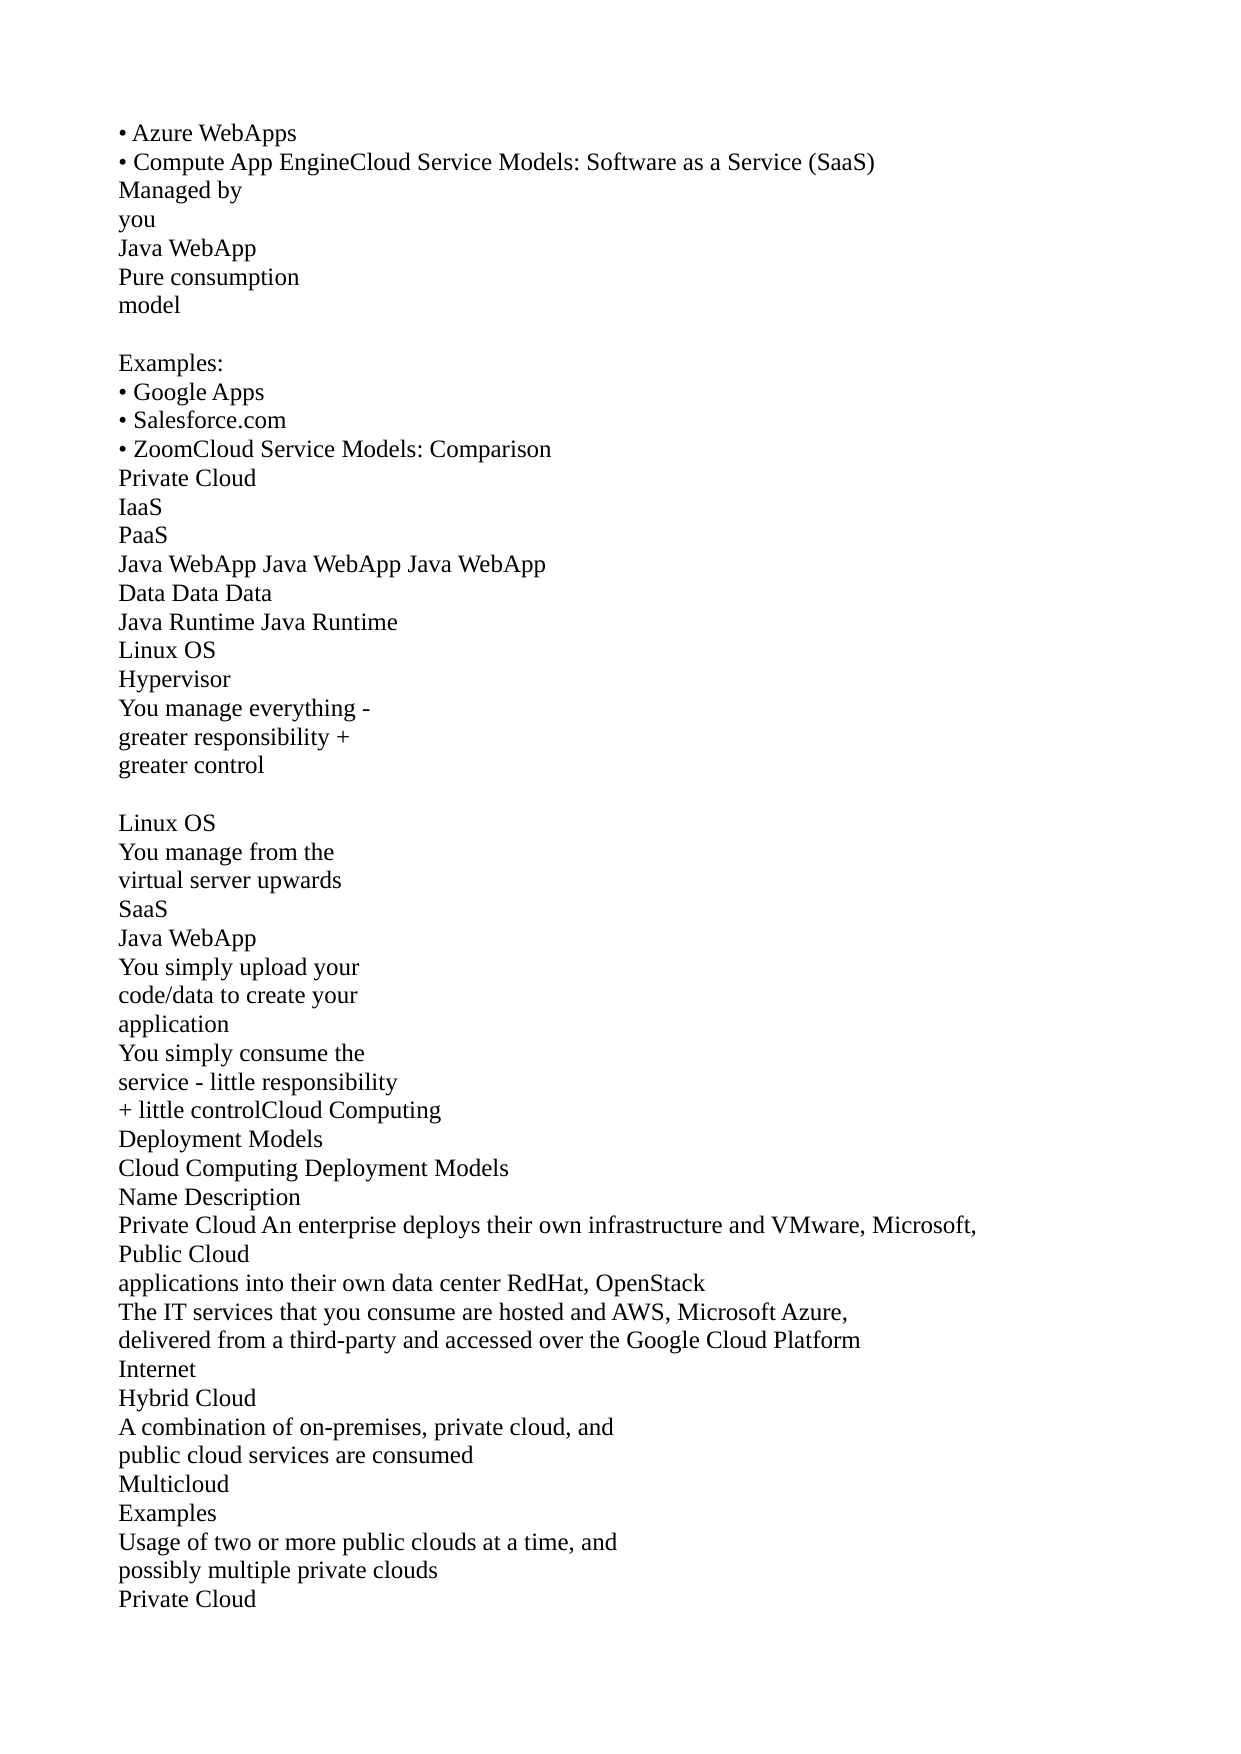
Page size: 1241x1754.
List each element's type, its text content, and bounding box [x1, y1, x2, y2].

text virtual server upwards [118, 866, 1122, 894]
text • ZoomCloud Service Models: Comparison [118, 434, 1122, 463]
text A combination of on-premises, private cloud, and [118, 1412, 1122, 1441]
text • Google Apps [118, 377, 1122, 406]
text Private Cloud [118, 1584, 1122, 1613]
text • Compute App EngineCloud Service Models: Software as a Service (SaaS) [118, 147, 1122, 176]
text Deployment Models [118, 1124, 1122, 1153]
text • Azure WebApps [118, 118, 1122, 147]
text Private Cloud [118, 463, 1122, 492]
text application [118, 1009, 1122, 1038]
text Managed by [118, 176, 1122, 204]
text Public Cloud [118, 1239, 1122, 1268]
text You manage everything - [118, 693, 1122, 722]
text model [118, 291, 1122, 319]
text You simply consume the [118, 1038, 1122, 1067]
text greater control [118, 751, 1122, 779]
text Cloud Computing Deployment Models [118, 1153, 1122, 1182]
text Java WebApp [118, 233, 1122, 262]
text • Salesforce.com [118, 406, 1122, 434]
text Hypervisor [118, 664, 1122, 693]
text delivered from a third-party and accessed over the Google Cloud Platform [118, 1326, 1122, 1354]
text code/data to create your [118, 981, 1122, 1009]
text Java WebApp [118, 923, 1122, 952]
text Java Runtime Java Runtime [118, 607, 1122, 636]
text Private Cloud An enterprise deploys their own infrastructure and VMware, Microsoft, [118, 1211, 1122, 1239]
text SaaS [118, 894, 1122, 923]
text public cloud services are consumed [118, 1441, 1122, 1469]
text Examples [118, 1498, 1122, 1527]
text Examples: [118, 348, 1122, 377]
text Multicloud [118, 1469, 1122, 1498]
text greater responsibility + [118, 722, 1122, 751]
text Pure consumption [118, 262, 1122, 291]
text possibly multiple private clouds [118, 1556, 1122, 1584]
text The IT services that you consume are hosted and AWS, Microsoft Azure, [118, 1297, 1122, 1326]
text IaaS [118, 492, 1122, 521]
text service - little responsibility [118, 1067, 1122, 1096]
text you [118, 204, 1122, 233]
text PaaS [118, 521, 1122, 549]
text Name Description [118, 1182, 1122, 1211]
text Usage of two or more public clouds at a time, and [118, 1527, 1122, 1556]
text Java WebApp Java WebApp Java WebApp [118, 549, 1122, 578]
text Internet [118, 1354, 1122, 1383]
text Linux OS [118, 636, 1122, 664]
text You simply upload your [118, 952, 1122, 981]
text Hybrid Cloud [118, 1383, 1122, 1412]
text Linux OS [118, 808, 1122, 837]
text applications into their own data center RedHat, OpenStack [118, 1268, 1122, 1297]
text Data Data Data [118, 578, 1122, 607]
text You manage from the [118, 837, 1122, 866]
text + little controlCloud Computing [118, 1096, 1122, 1124]
